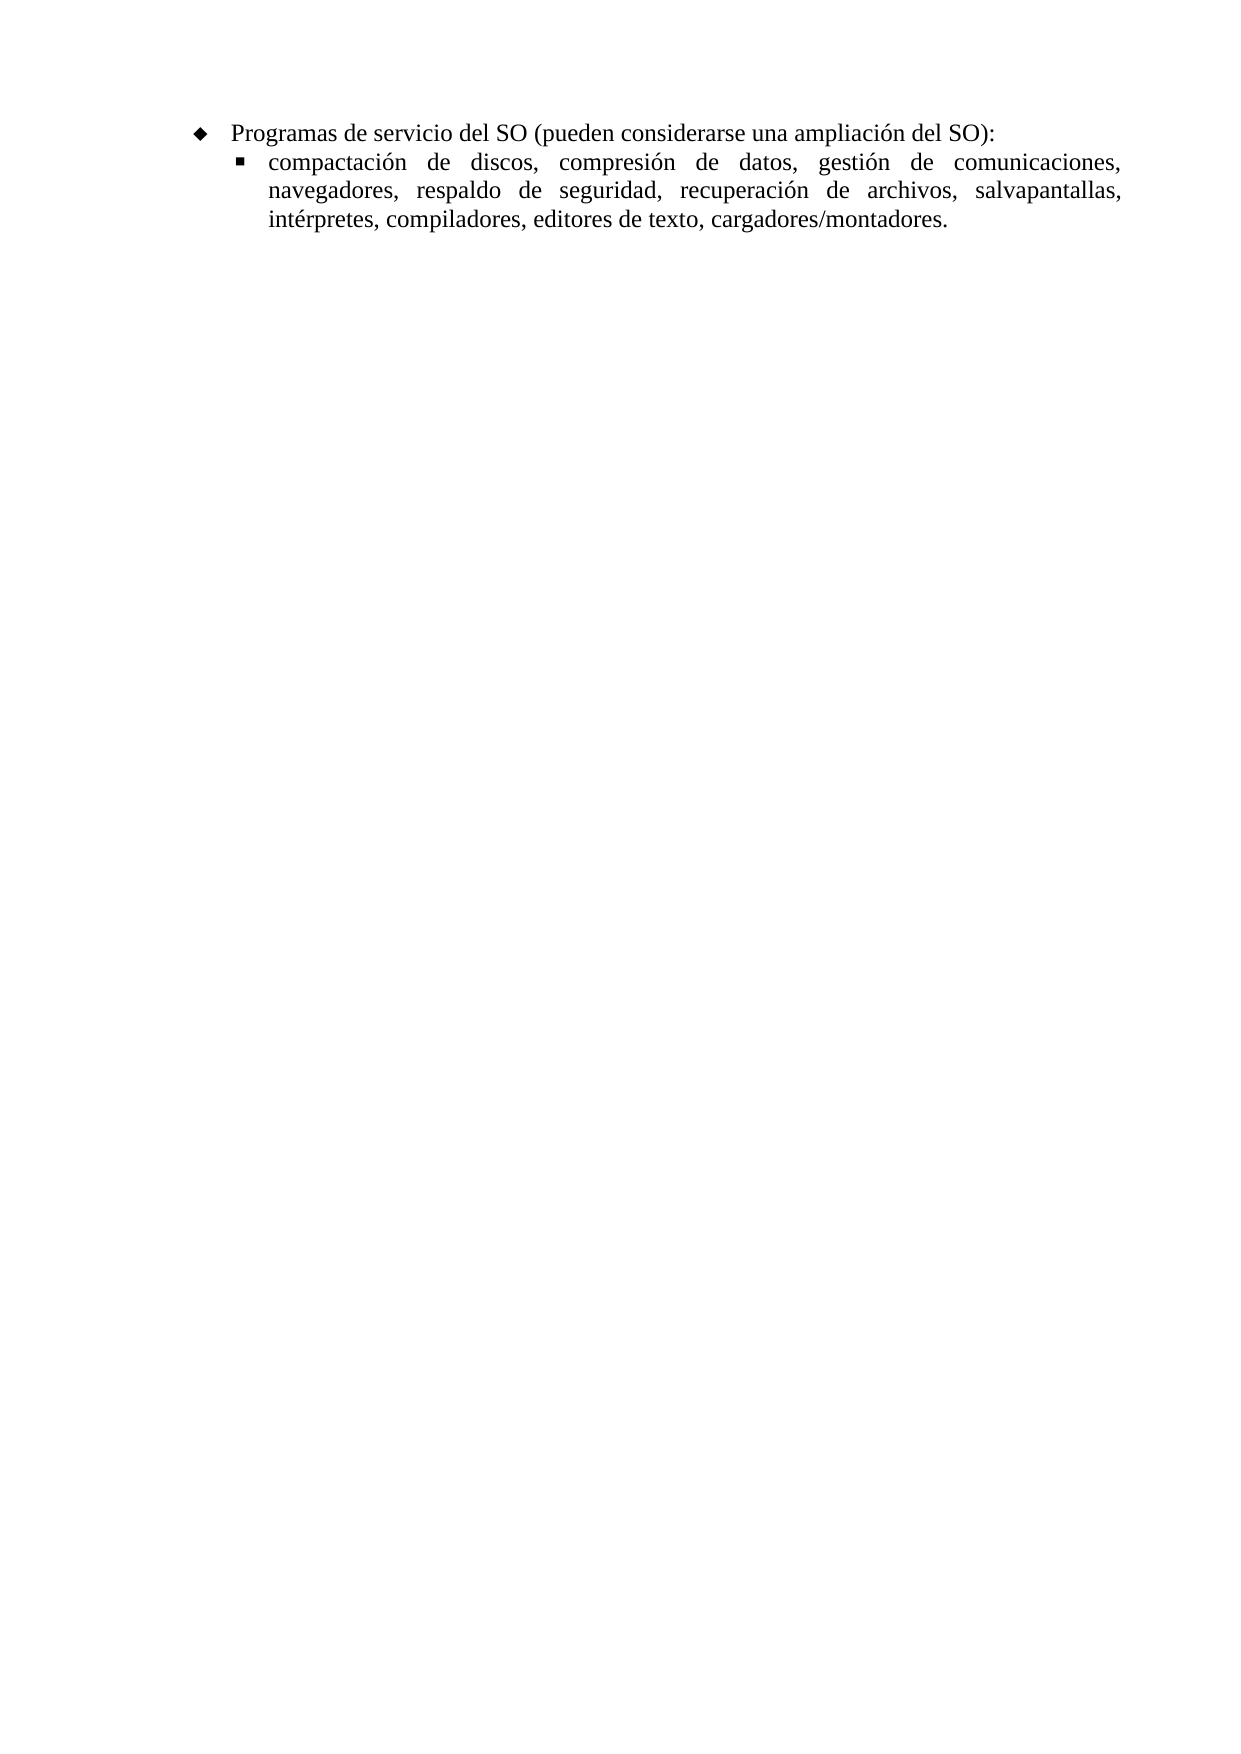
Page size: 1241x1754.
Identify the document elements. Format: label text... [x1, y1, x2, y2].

list compactación de discos, compresión de datos, gestión de comunicaciones, navegadores, respaldo de seguridad, recuperación de archivos, salvapantallas, intérpretes, compiladores, editores de texto, cargadores/montadores. [231, 147, 1122, 233]
list Programas de servicio del SO (pueden considerarse una ampliación del SO): [193, 118, 1122, 147]
